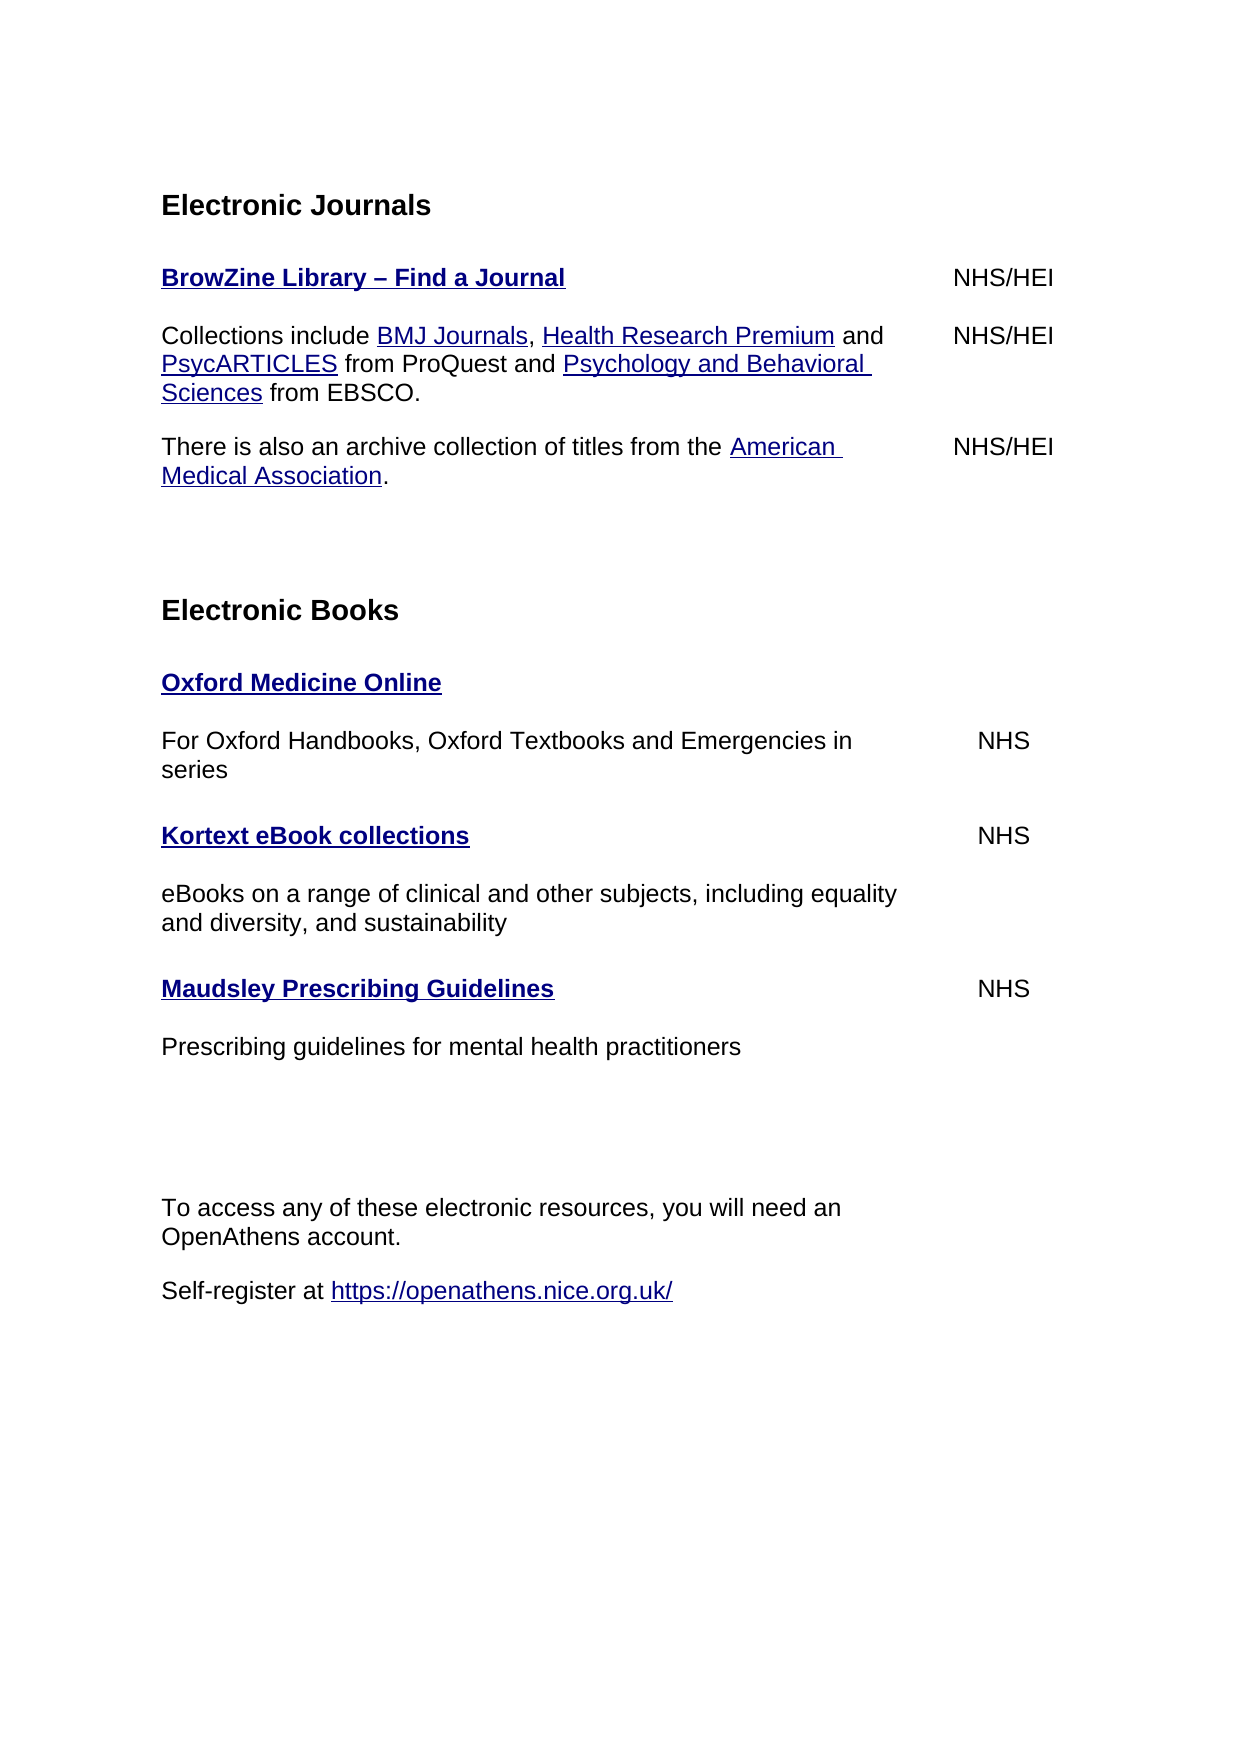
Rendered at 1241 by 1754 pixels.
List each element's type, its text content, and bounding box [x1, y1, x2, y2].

table_cell To access any of these electronic resources, you will need an OpenAthens account. [150, 1181, 918, 1263]
table_cell [918, 1181, 1089, 1263]
table_cell [150, 502, 918, 556]
table_cell There is also an archive collection of titles from the American Medical Association. [150, 419, 918, 502]
table_cell NHS [918, 949, 1089, 1019]
table_cell Electronic Journals [150, 150, 918, 238]
table_cell NHS [918, 714, 1089, 796]
table_cell BrowZine Library – Find a Journal [150, 238, 918, 308]
table_cell [150, 1073, 918, 1127]
table_cell [918, 1073, 1089, 1127]
table_cell Collections include BMJ Journals, Health Research Premium and PsycARTICLES from ProQuest and Psychology and Behavioral Sciences from EBSCO. [150, 308, 918, 419]
table_cell [918, 867, 1089, 949]
table_cell [918, 150, 1089, 238]
table_cell Oxford Medicine Online [150, 643, 918, 714]
table_cell [918, 556, 1089, 643]
table_cell eBooks on a range of clinical and other subjects, including equality and diversity, and sustainability [150, 867, 918, 949]
table_cell NHS/HEI [918, 308, 1089, 419]
table_cell Prescribing guidelines for mental health practitioners [150, 1020, 918, 1073]
table_cell NHS/HEI [918, 419, 1089, 502]
table_cell Electronic Books [150, 556, 918, 643]
table_cell [150, 1127, 918, 1181]
table_cell For Oxford Handbooks, Oxford Textbooks and Emergencies in series [150, 714, 918, 796]
table_cell [918, 1263, 1089, 1317]
table_cell [918, 643, 1089, 714]
table_cell Self-register at https://openathens.nice.org.uk/ [150, 1263, 918, 1317]
table_cell [918, 502, 1089, 556]
table_cell [918, 1020, 1089, 1073]
table_cell NHS/HEI [918, 238, 1089, 308]
table_cell [918, 1127, 1089, 1181]
table_cell Maudsley Prescribing Guidelines [150, 949, 918, 1019]
table_cell NHS [918, 796, 1089, 867]
table_cell Kortext eBook collections [150, 796, 918, 867]
